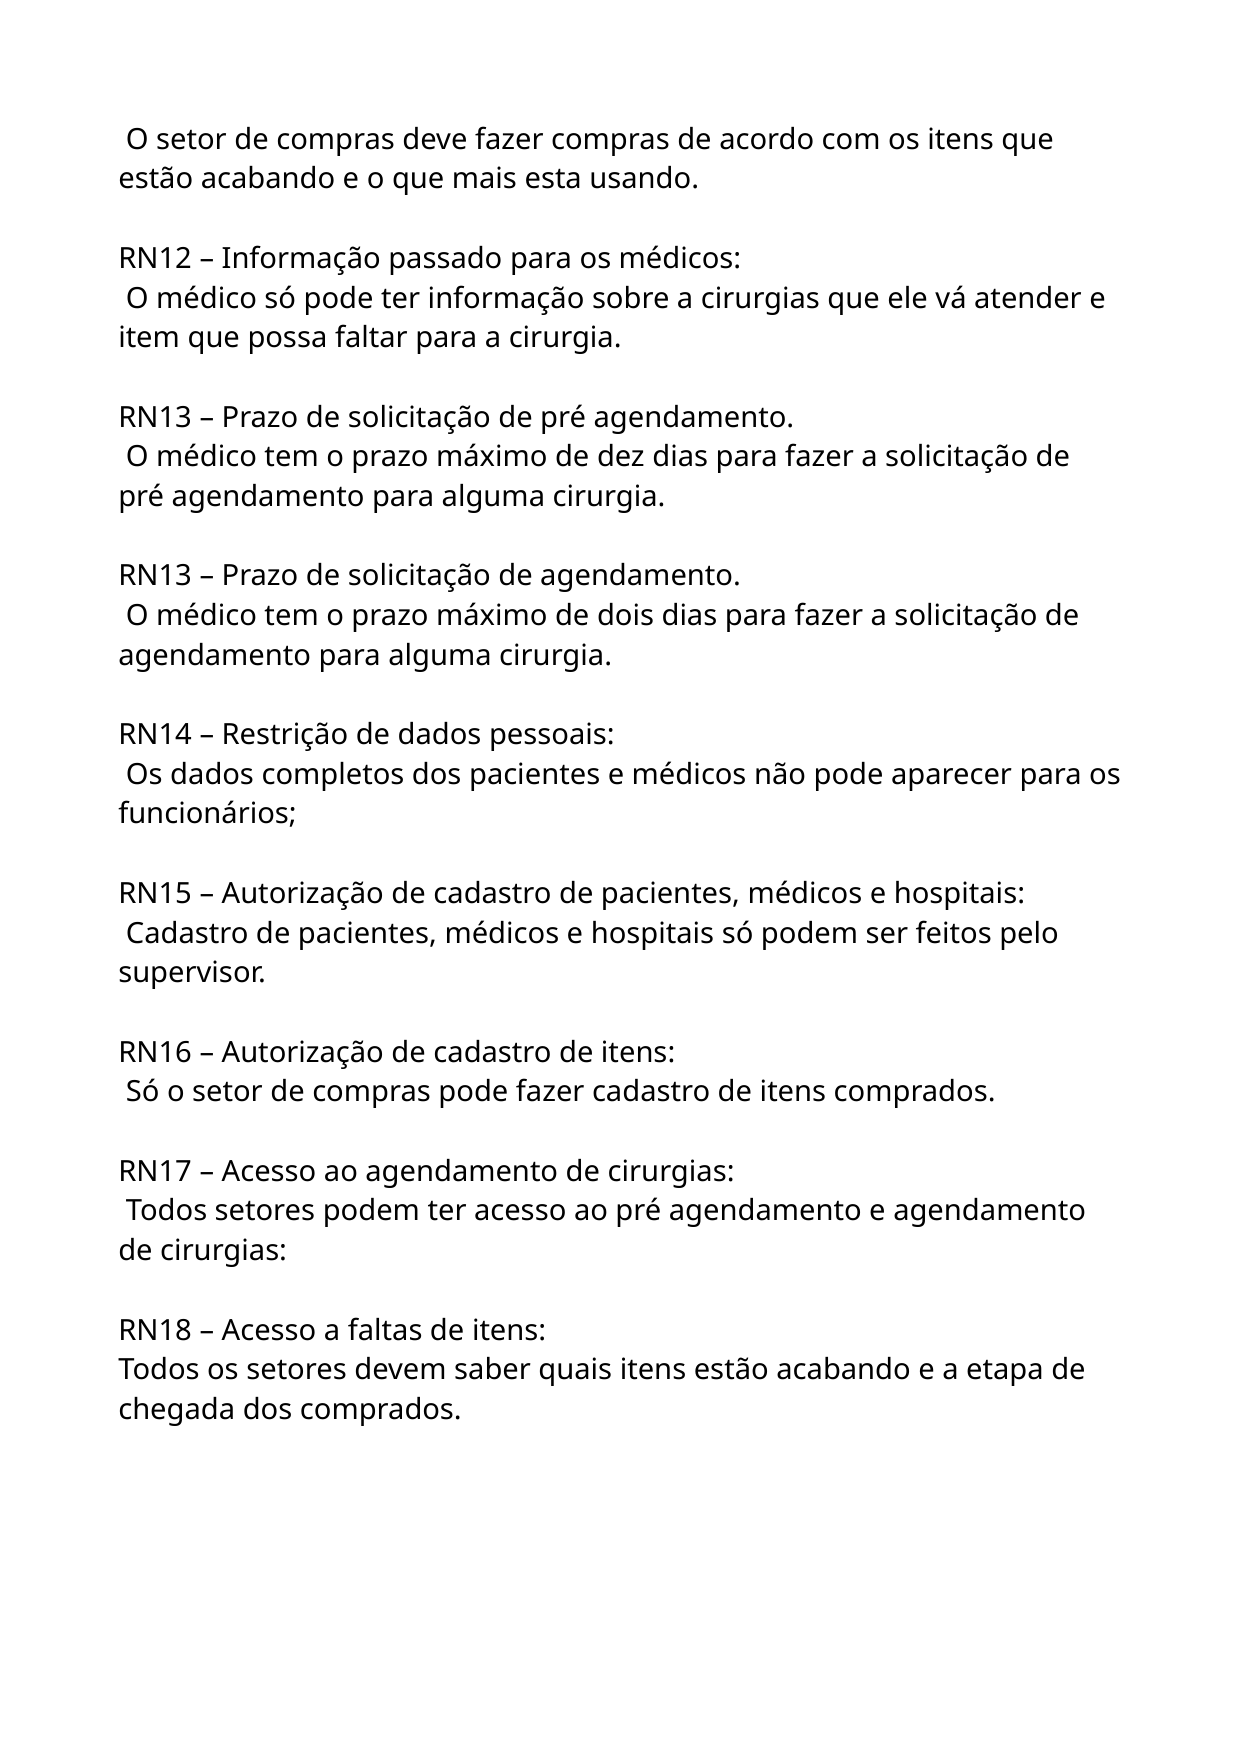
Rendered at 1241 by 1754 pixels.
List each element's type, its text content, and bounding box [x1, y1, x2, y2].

text Os dados completos dos pacientes e médicos não pode aparecer para os funcionários; [118, 753, 1122, 832]
text RN12 – Informação passado para os médicos: [118, 237, 1122, 277]
text Só o setor de compras pode fazer cadastro de itens comprados. [118, 1071, 1122, 1110]
text O setor de compras deve fazer compras de acordo com os itens que estão acabando e o que mais esta usando. [118, 118, 1122, 197]
text RN14 – Restrição de dados pessoais: [118, 713, 1122, 753]
text O médico tem o prazo máximo de dez dias para fazer a solicitação de pré agendamento para alguma cirurgia. [118, 436, 1122, 515]
text RN13 – Prazo de solicitação de agendamento. [118, 555, 1122, 594]
text RN18 – Acesso a faltas de itens: [118, 1309, 1122, 1348]
text RN16 – Autorização de cadastro de itens: [118, 991, 1122, 1071]
text O médico tem o prazo máximo de dois dias para fazer a solicitação de agendamento para alguma cirurgia. [118, 594, 1122, 674]
text RN13 – Prazo de solicitação de pré agendamento. [118, 396, 1122, 436]
text Todos os setores devem saber quais itens estão acabando e a etapa de chegada dos comprados. [118, 1348, 1122, 1428]
text Cadastro de pacientes, médicos e hospitais só podem ser feitos pelo supervisor. [118, 912, 1122, 991]
text RN15 – Autorização de cadastro de pacientes, médicos e hospitais: [118, 872, 1122, 912]
text Todos setores podem ter acesso ao pré agendamento e agendamento de cirurgias: [118, 1190, 1122, 1269]
text RN17 – Acesso ao agendamento de cirurgias: [118, 1150, 1122, 1190]
text O médico só pode ter informação sobre a cirurgias que ele vá atender e item que possa faltar para a cirurgia. [118, 277, 1122, 356]
